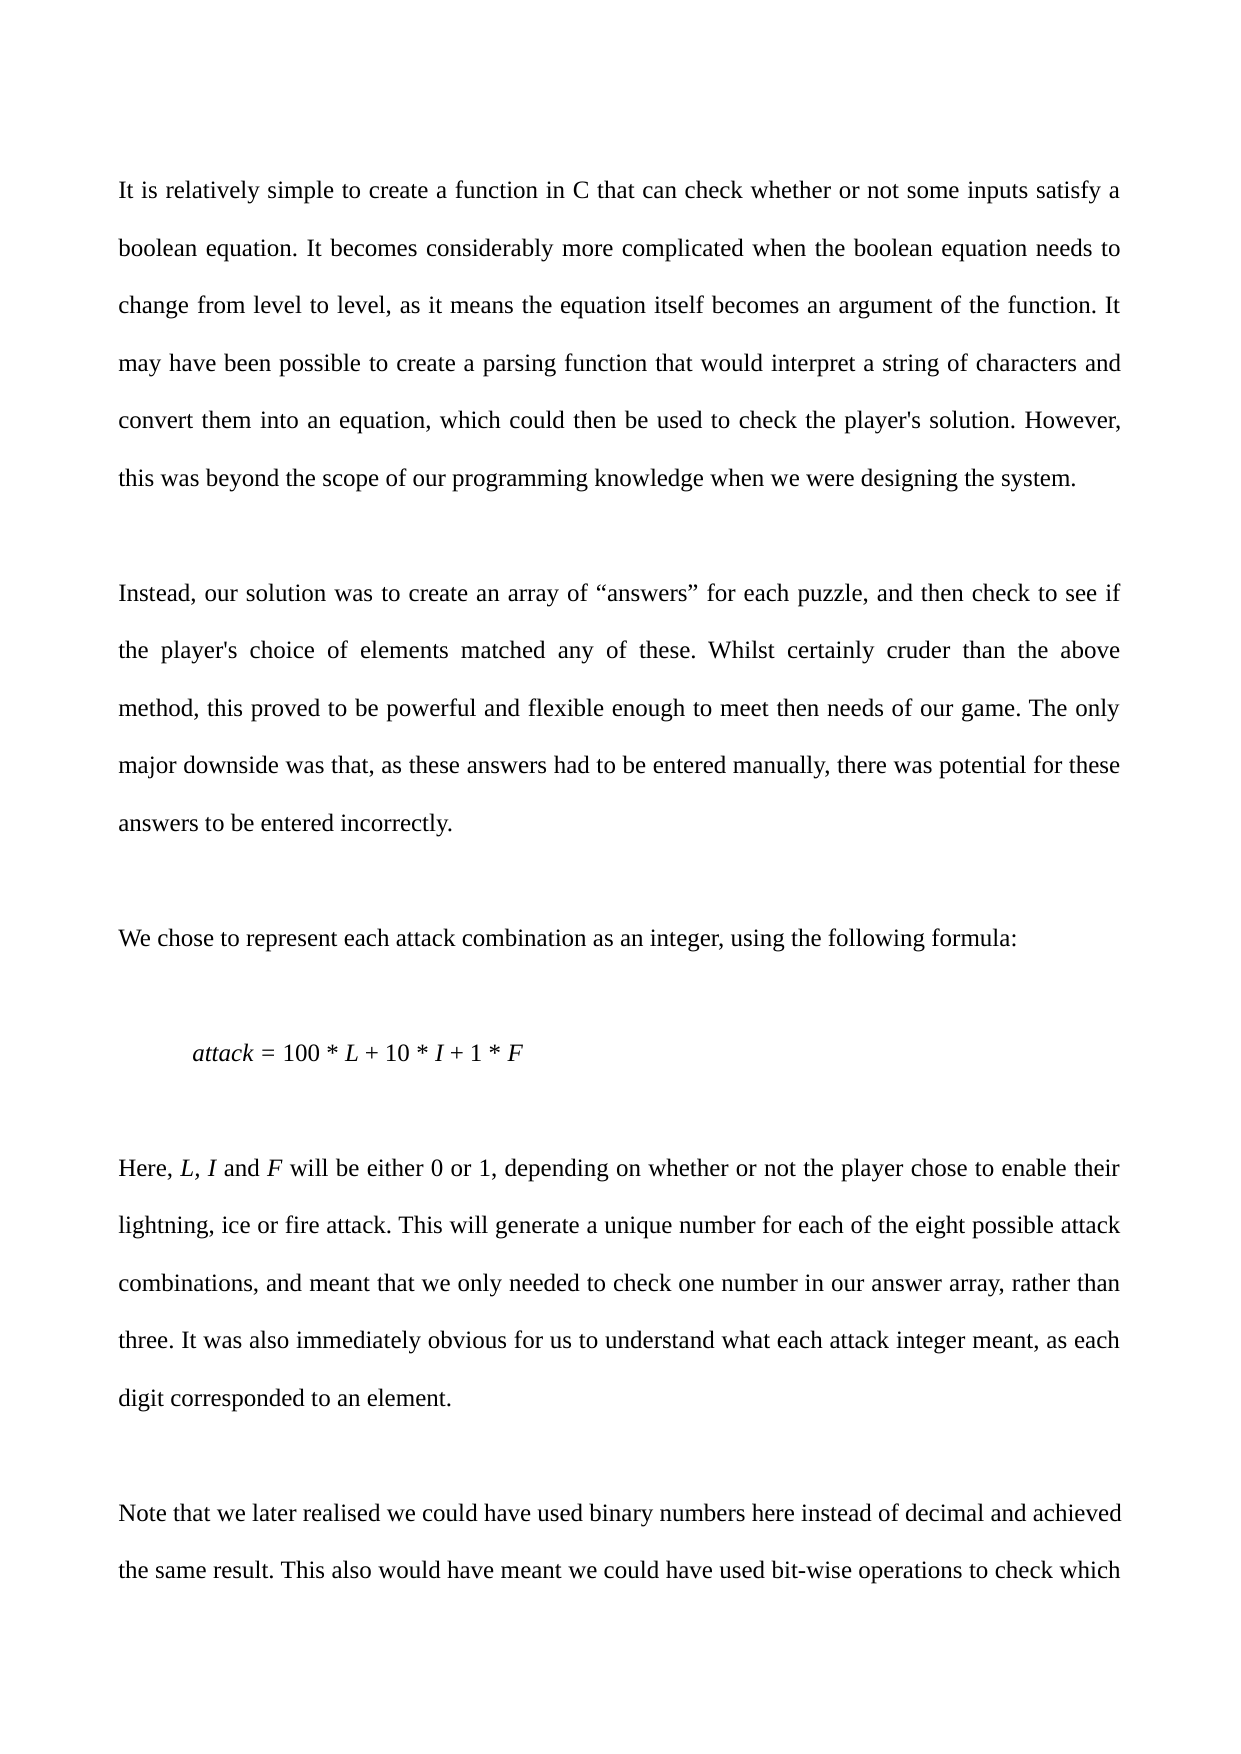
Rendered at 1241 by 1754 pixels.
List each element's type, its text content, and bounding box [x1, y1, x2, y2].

text It is relatively simple to create a function in C that can check whether or not some inputs satisfy a boolean equation. It becomes considerably more complicated when the boolean equation needs to change from level to level, as it means the equation itself becomes an argument of the function. It may have been possible to create a parsing function that would interpret a string of characters and convert them into an equation, which could then be used to check the player's solution. However, this was beyond the scope of our programming knowledge when we were designing the system. [118, 176, 1122, 492]
text Instead, our solution was to create an array of “answers” for each puzzle, and then check to see if the player's choice of elements matched any of these. Whilst certainly cruder than the above method, this proved to be powerful and flexible enough to meet then needs of our game. The only major downside was that, as these answers had to be entered manually, there was potential for these answers to be entered incorrectly. [118, 578, 1122, 837]
text We chose to represent each attack combination as an integer, using the following formula: [118, 923, 1122, 952]
text Here, L, I and F will be either 0 or 1, depending on whether or not the player chose to enable their lightning, ice or fire attack. This will generate a unique number for each of the eight possible attack combinations, and meant that we only needed to check one number in our answer array, rather than three. It was also immediately obvious for us to understand what each attack integer meant, as each digit corresponded to an element. [118, 1153, 1122, 1412]
text attack = 100 * L + 10 * I + 1 * F [118, 1038, 1122, 1067]
text Note that we later realised we could have used binary numbers here instead of decimal and achieved the same result. This also would have meant we could have used bit-wise operations to check which [118, 1498, 1122, 1584]
